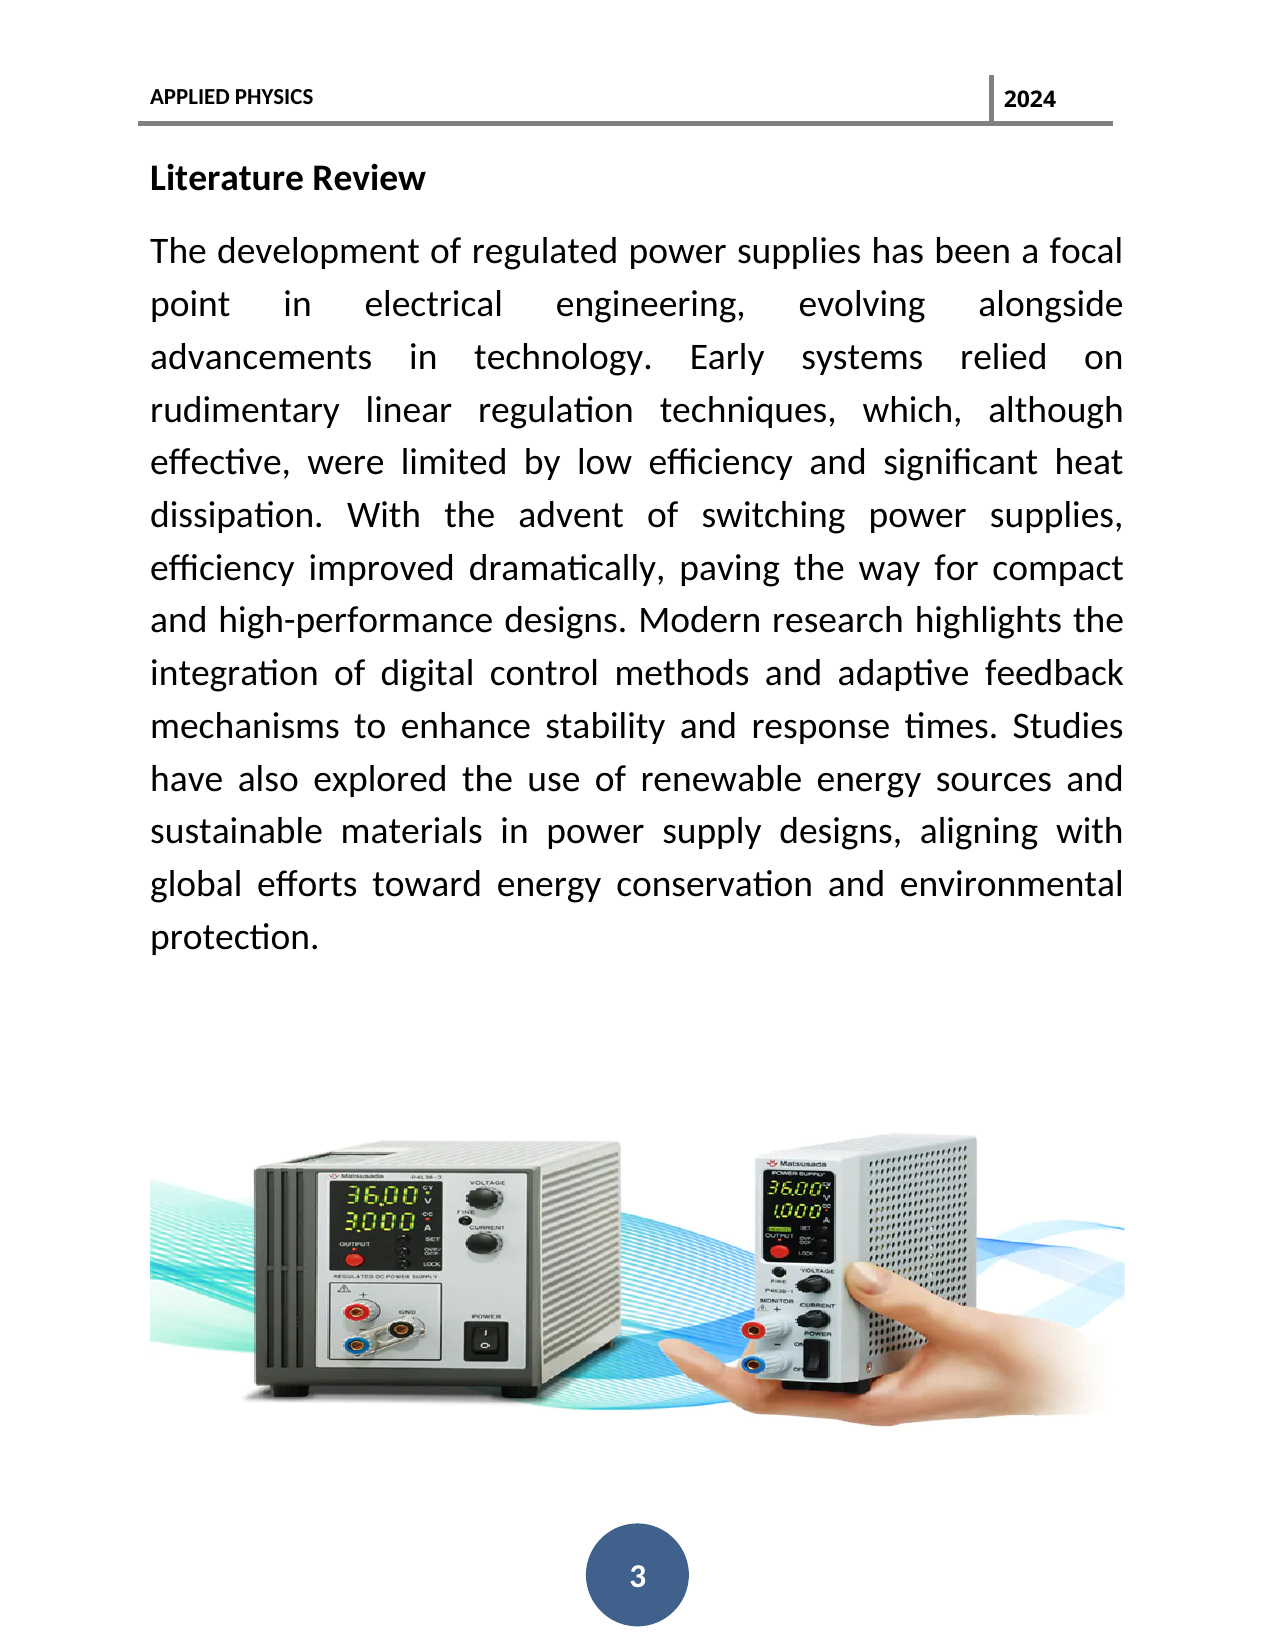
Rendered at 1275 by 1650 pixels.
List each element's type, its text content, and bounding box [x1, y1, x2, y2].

text Literature Review [150, 154, 1125, 200]
text The development of regulated power supplies has been a focal point in electrical engineering, evolving alongside advancements in technology. Early systems relied on rudimentary linear regulation techniques, which, although effective, were limited by low efficiency and significant heat dissipation. With the advent of switching power supplies, efficiency improved dramatically, paving the way for compact and high-performance designs. Modern research highlights the integration of digital control methods and adaptive feedback mechanisms to enhance stability and response times. Studies have also explored the use of renewable energy sources and sustainable materials in power supply designs, aligning with global efforts toward energy conservation and environmental protection. [150, 227, 1125, 958]
picture [150, 1059, 1125, 1483]
